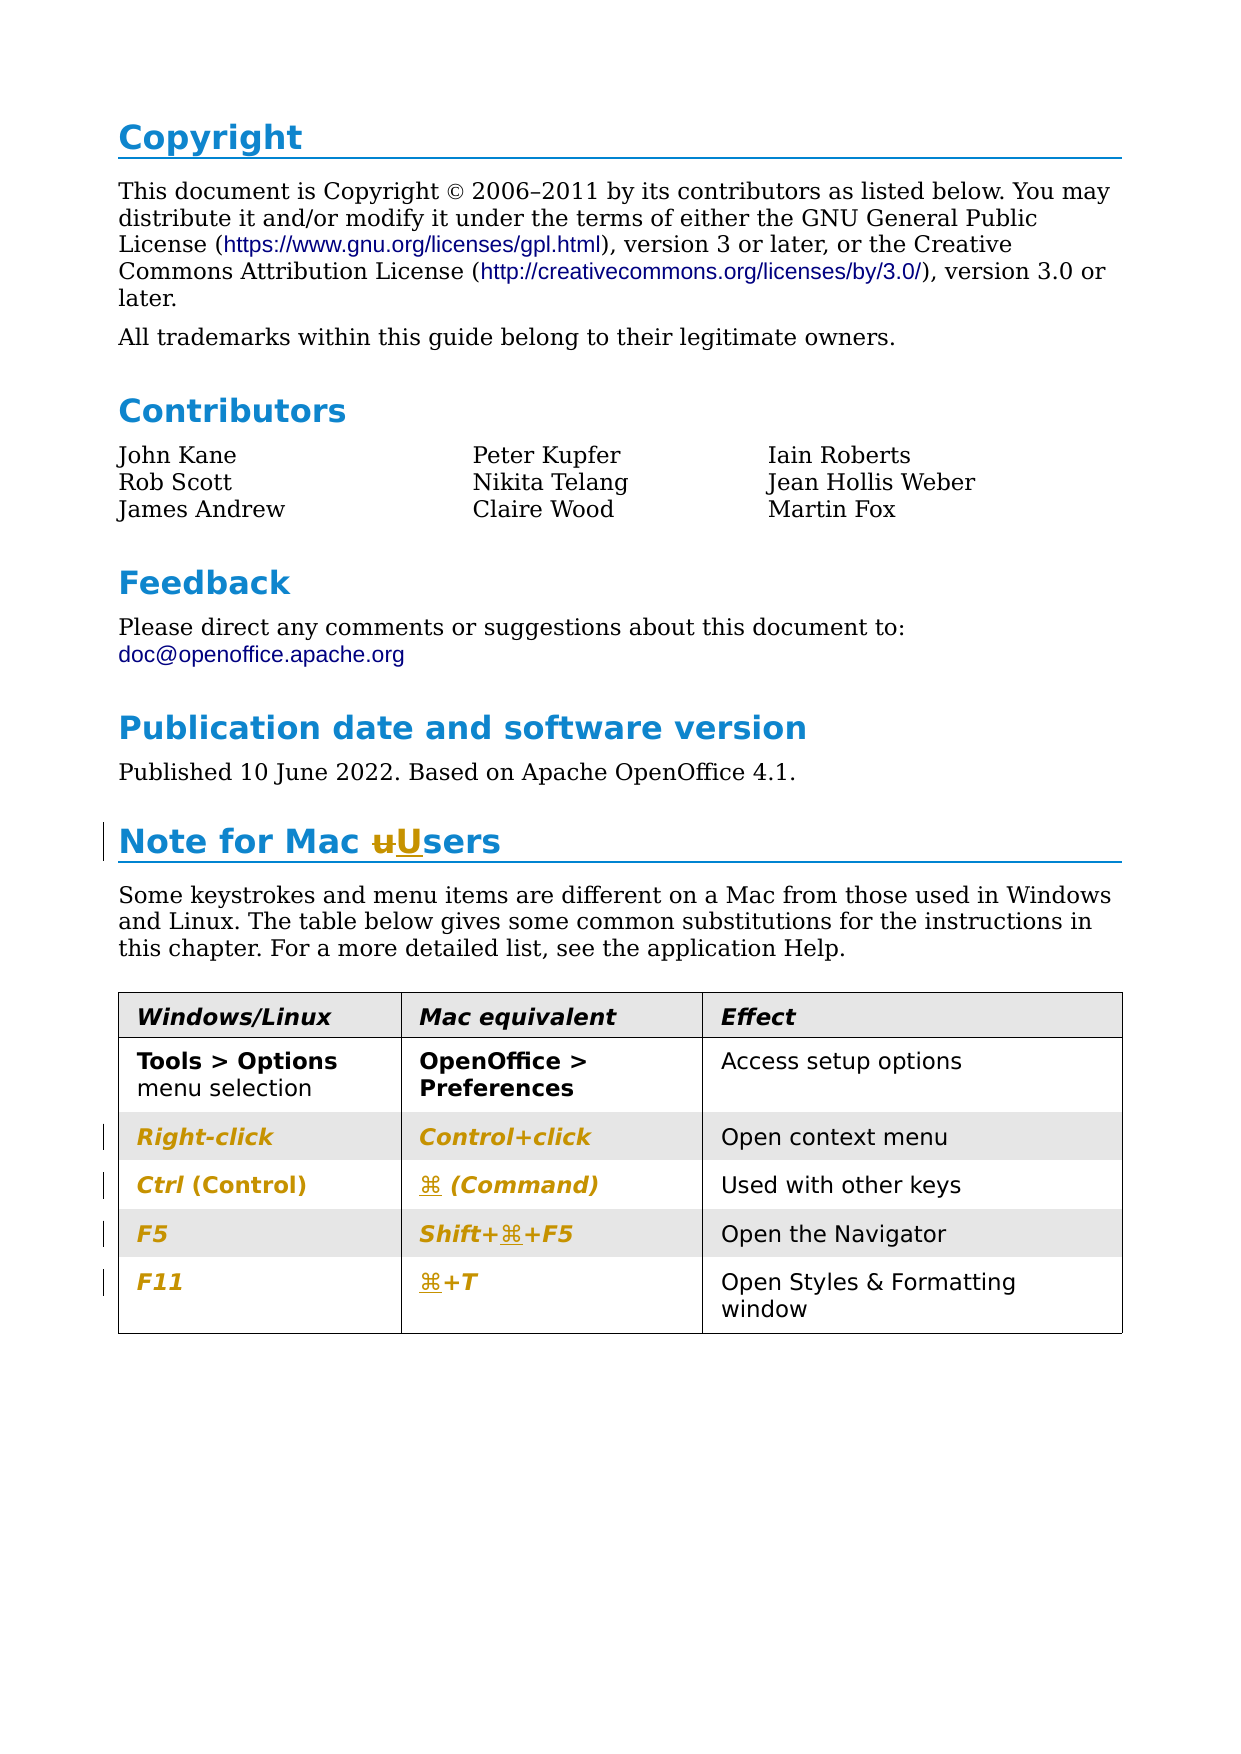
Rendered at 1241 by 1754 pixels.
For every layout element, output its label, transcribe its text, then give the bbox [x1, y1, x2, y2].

text Publication date and software version [118, 709, 1122, 747]
table_cell Shift+z+F5 [402, 1209, 702, 1257]
table_cell Ctrl (Control) [119, 1160, 401, 1209]
text Feedback [118, 565, 1122, 602]
table_cell z+T [402, 1258, 702, 1333]
table_cell Open the Navigator [703, 1209, 1122, 1257]
table_header Effect [703, 993, 1122, 1037]
table_cell Open context menu [703, 1112, 1122, 1160]
table_cell Tools > Options menu selection [119, 1038, 401, 1112]
table_cell Used with other keys [703, 1160, 1122, 1209]
table_cell F5 [119, 1209, 401, 1257]
table_cell z (Command) [402, 1160, 702, 1209]
text Please direct any comments or suggestions about this document to: doc@openoffice.apache.org [118, 614, 1122, 667]
subtitle Note for Mac Users [118, 822, 1122, 861]
table_cell Access setup options [703, 1038, 1122, 1112]
text All trademarks within this guide belong to their legitimate owners. [118, 324, 1122, 351]
table_cell Right-click [119, 1112, 401, 1160]
table_cell Control+click [402, 1112, 702, 1160]
text This document is Copyright © 2006–2011 by its contributors as listed below. You may distribute it and/or modify it under the terms of either the GNU General Public License (https://www.gnu.org/licenses/gpl.html), version 3 or later, or the Creative Commons Attribution License (http://creativecommons.org/licenses/by/3.0/), version 3.0 or later. [118, 178, 1122, 312]
text Published 10 June 2022. Based on Apache OpenOffice 4.1. [118, 759, 1122, 786]
table_cell Open Styles & Formatting window [703, 1258, 1122, 1333]
table_cell OpenOffice > Preferences [402, 1038, 702, 1112]
text Some keystrokes and menu items are different on a Mac from those used in Windows and Linux. The table below gives some common substitutions for the instructions in this chapter. For a more detailed list, see the application Help. [118, 882, 1122, 962]
subtitle Copyright [118, 118, 1122, 157]
text John Kane Peter Kupfer Iain Roberts Rob Scott Nikita Telang Jean Hollis Weber James Andrew Claire Wood Martin Fox [118, 443, 1122, 523]
text Contributors [118, 393, 1122, 430]
table_header Windows/Linux [119, 993, 401, 1037]
table_cell F11 [119, 1258, 401, 1333]
table_header Mac equivalent [402, 993, 702, 1037]
